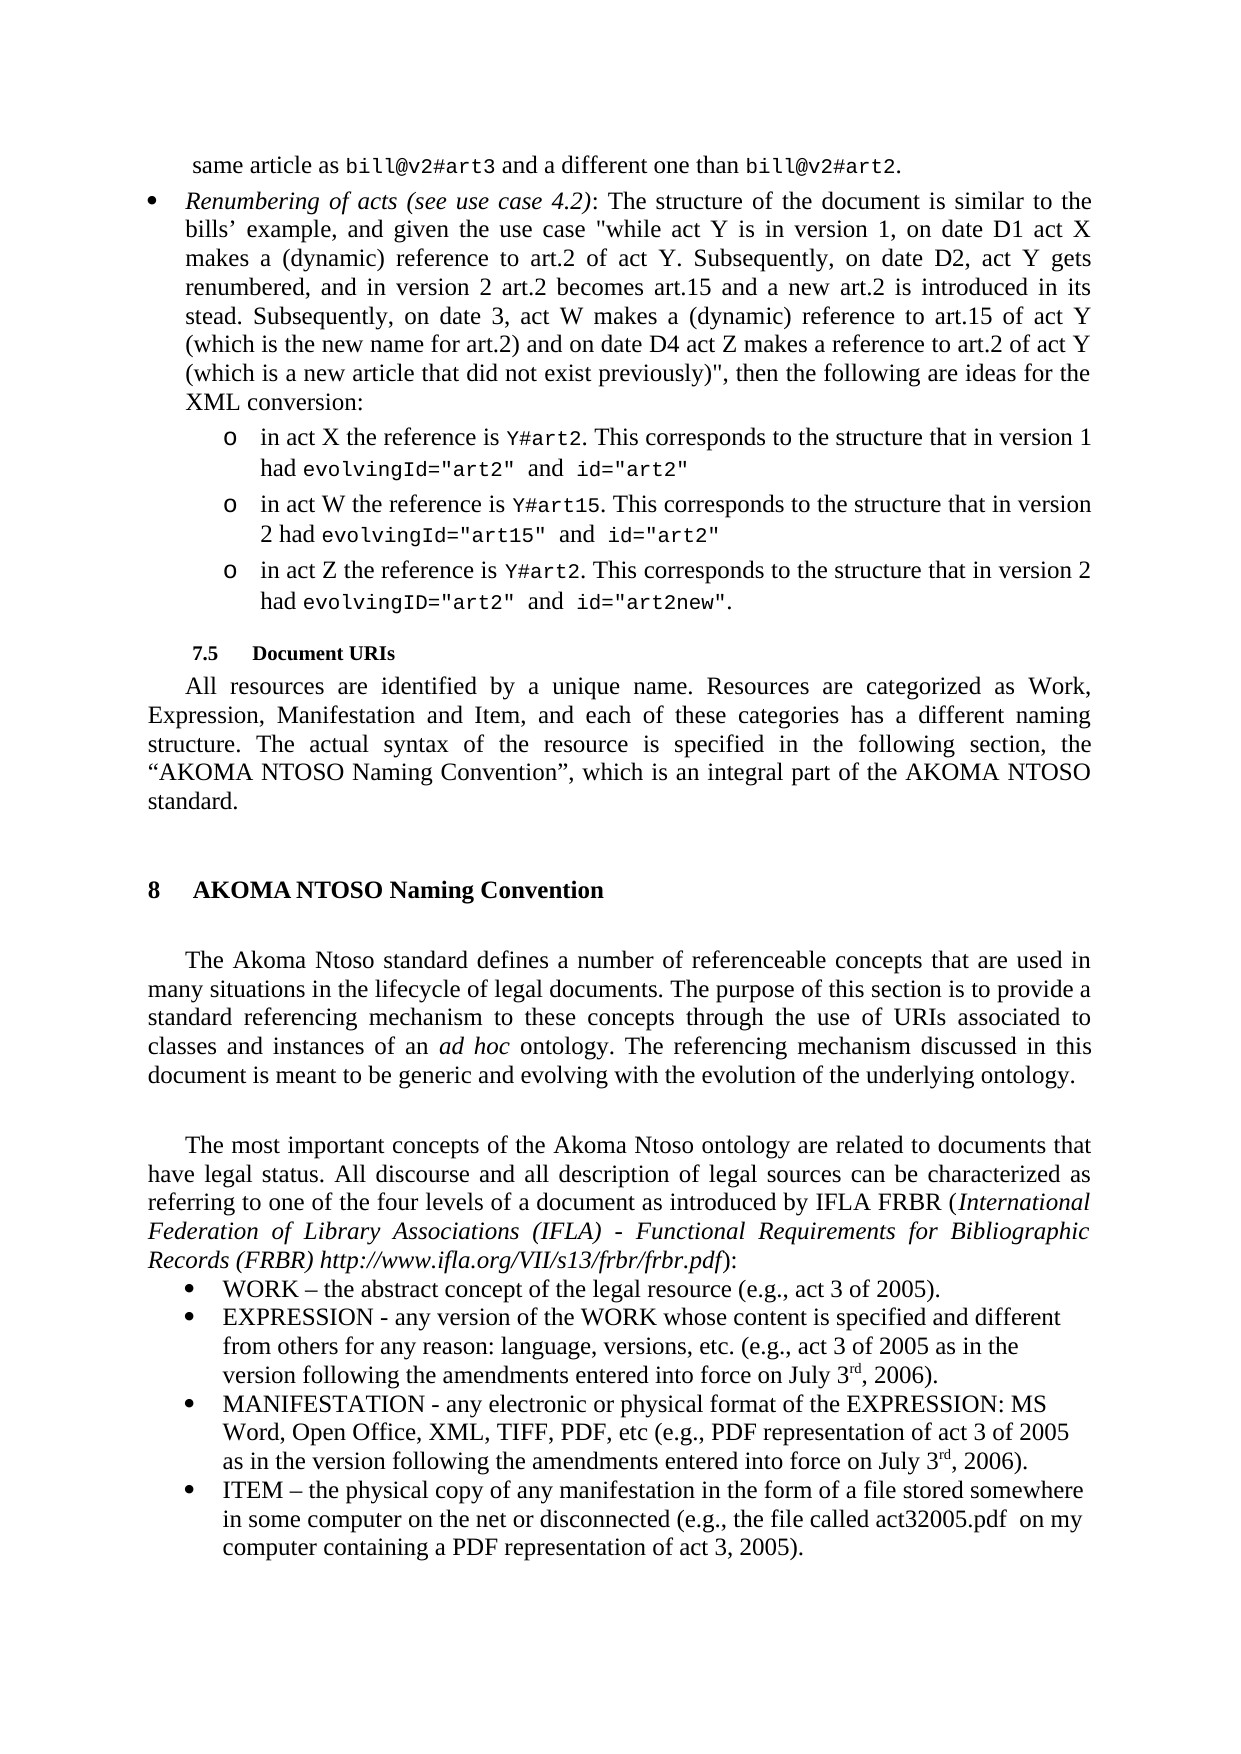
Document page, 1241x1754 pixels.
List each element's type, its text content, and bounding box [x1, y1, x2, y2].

text All resources are identified by a unique name. Resources are categorized as Work, Expression, Manifestation and Item, and each of these categories has a different naming structure. The actual syntax of the resource is specified in the following section, the “AKOMA NTOSO Naming Convention”, which is an integral part of the AKOMA NTOSO standard. [148, 671, 1092, 815]
list in act W the reference is Y#art15. This corresponds to the structure that in version 2 had evolvingId="art15" and id="art2" [223, 489, 1092, 549]
list in act X the reference is Y#art2. This corresponds to the structure that in version 1 had evolvingId="art2" and id="art2" [223, 422, 1092, 482]
text The Akoma Ntoso standard defines a number of referenceable concepts that are used in many situations in the lifecycle of legal documents. The purpose of this section is to provide a standard referencing mechanism to these concepts through the use of URIs associated to classes and instances of an ad hoc ontology. The referencing mechanism discussed in this document is meant to be generic and evolving with the evolution of the underlying ontology. [148, 945, 1092, 1089]
text same article as bill@v2#art3 and a different one than bill@v2#art2. [148, 150, 1092, 179]
list WORK – the abstract concept of the legal resource (e.g., act 3 of 2005). [185, 1274, 1092, 1302]
text The most important concepts of the Akoma Ntoso ontology are related to documents that have legal status. All discourse and all description of legal sources can be characterized as referring to one of the four levels of a document as introduced by IFLA FRBR (International Federation of Library Associations (IFLA) - Functional Requirements for Bibliographic Records (FRBR) http://www.ifla.org/VII/s13/frbr/frbr.pdf): [148, 1130, 1092, 1274]
list MANIFESTATION - any electronic or physical format of the EXPRESSION: MS Word, Open Office, XML, TIFF, PDF, etc (e.g., PDF representation of act 3 of 2005 as in the version following the amendments entered into force on July 3rd, 2006). [185, 1389, 1092, 1475]
subtitle AKOMA NTOSO Naming Convention [148, 875, 1092, 904]
subtitle Document URIs [192, 641, 1092, 665]
list in act Z the reference is Y#art2. This corresponds to the structure that in version 2 had evolvingID="art2" and id="art2new". [223, 555, 1092, 616]
list Renumbering of acts (see use case 4.2): The structure of the document is similar to the bills’ example, and given the use case "while act Y is in version 1, on date D1 act X makes a (dynamic) reference to art.2 of act Y. Subsequently, on date D2, act Y gets renumbered, and in version 2 art.2 becomes art.15 and a new art.2 is introduced in its stead. Subsequently, on date 3, act W makes a (dynamic) reference to art.15 of act Y (which is the new name for art.2) and on date D4 act Z makes a reference to art.2 of act Y (which is a new article that did not exist previously)", then the following are ideas for the XML conversion: [148, 186, 1092, 416]
list ITEM – the physical copy of any manifestation in the form of a file stored somewhere in some computer on the net or disconnected (e.g., the file called act32005.pdf on my computer containing a PDF representation of act 3, 2005). [185, 1475, 1092, 1561]
list EXPRESSION - any version of the WORK whose content is specified and different from others for any reason: language, versions, etc. (e.g., act 3 of 2005 as in the version following the amendments entered into force on July 3rd, 2006). [185, 1302, 1092, 1389]
